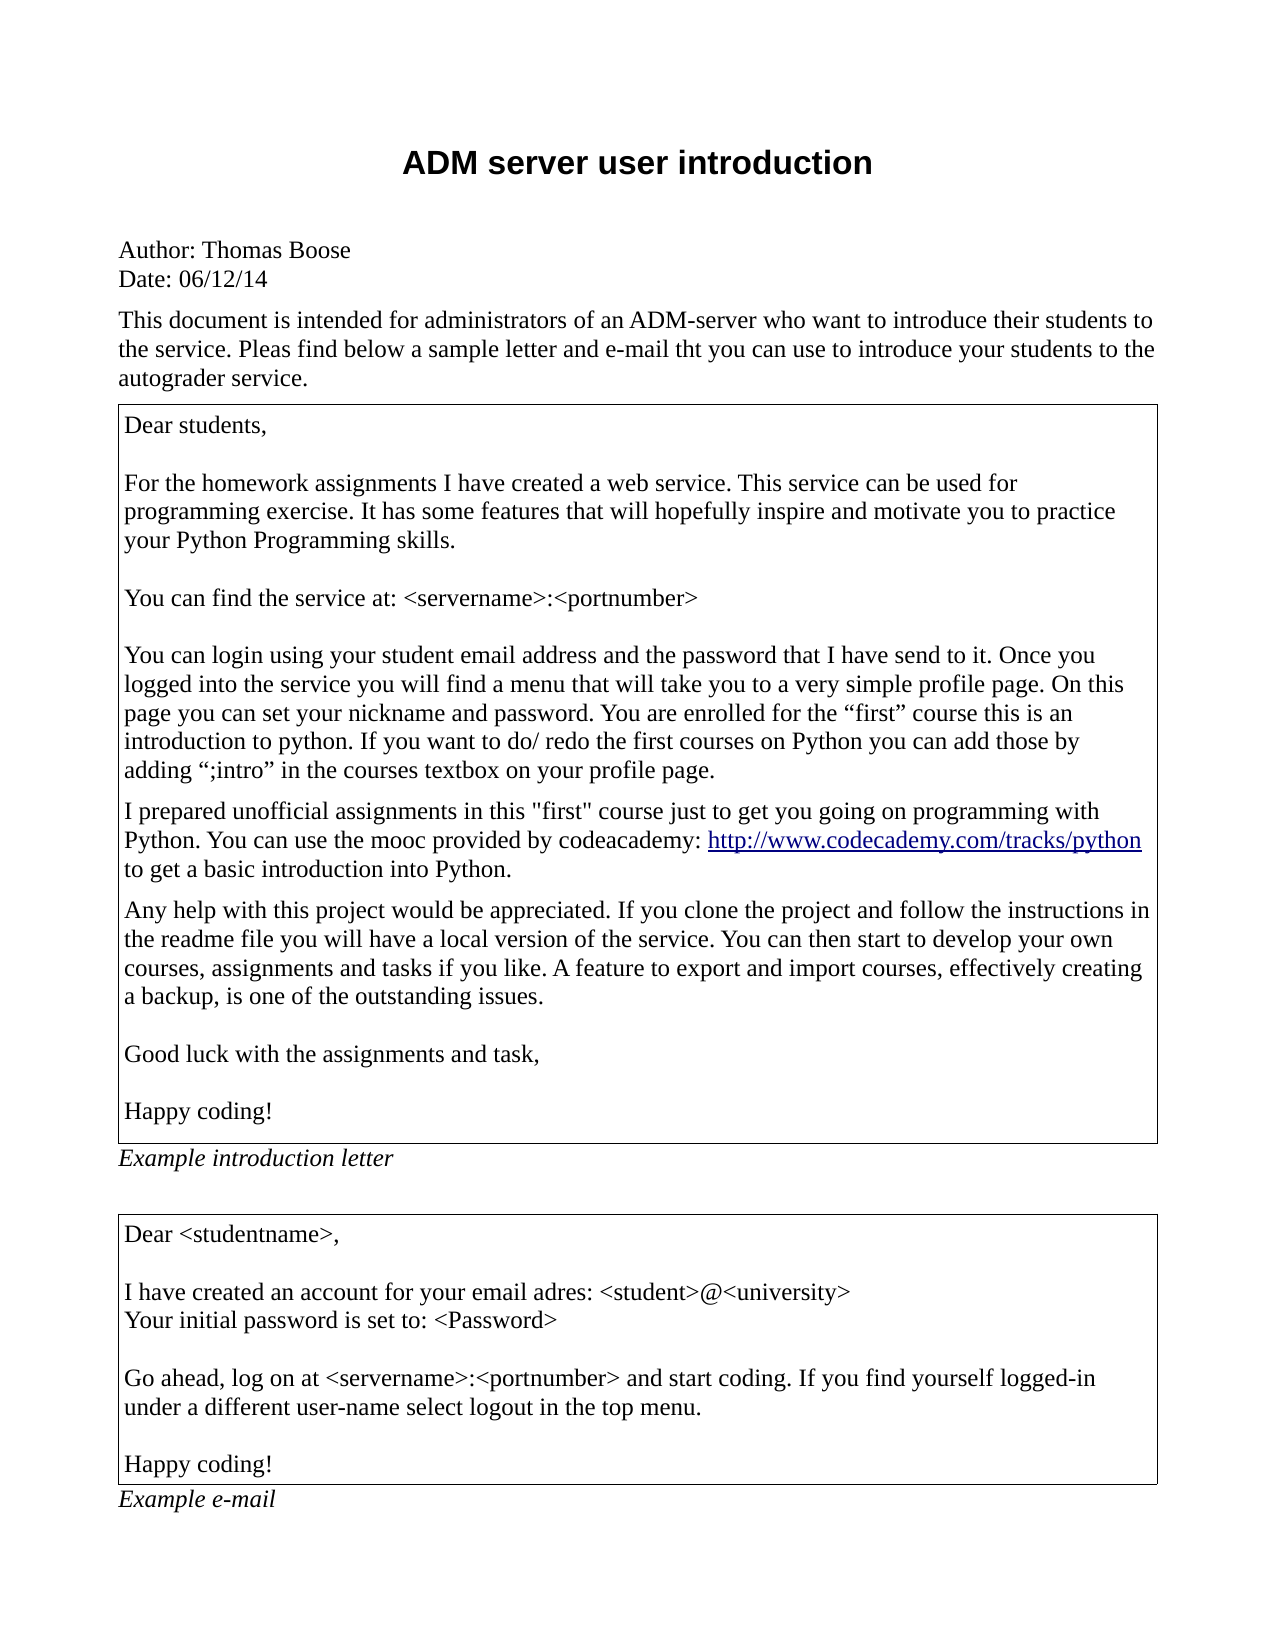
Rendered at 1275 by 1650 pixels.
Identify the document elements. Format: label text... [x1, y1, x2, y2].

text Example e-mail [118, 1485, 1157, 1513]
table_header Dear students, For the homework assignments I have created a web service. This service can be used for programming exercise. It has some features that will hopefully inspire and motivate you to practice your Python Programming skills. You can find the service at: <servername>:<portnumber> You can login using your student email address and the password that I have send to it. Once you logged into the service you will find a menu that will take you to a very simple profile page. On this page you can set your nickname and password. You are enrolled for the “first” course this is an introduction to python. If you want to do/ redo the first courses on Python you can add those by adding “;intro” in the courses textbox on your profile page. I prepared unofficial assignments in this "first" course just to get you going on programming with Python. You can use the mooc provided by codeacademy: http://www.codecademy.com/tracks/python to get a basic introduction into Python. Any help with this project would be appreciated. If you clone the project and follow the instructions in the readme file you will have a local version of the service. You can then start to develop your own courses, assignments and tasks if you like. A feature to export and import courses, effectively creating a backup, is one of the outstanding issues. Good luck with the assignments and task, Happy coding! [119, 405, 1157, 1143]
text This document is intended for administrators of an ADM-server who want to introduce their students to the service. Pleas find below a sample letter and e-mail tht you can use to introduce your students to the autograder service. [118, 306, 1157, 392]
subtitle ADM server user introduction [118, 143, 1157, 182]
text Example introduction letter [118, 1144, 1157, 1172]
text Author: Thomas Boose Date: 06/12/14 [118, 236, 1157, 293]
table_header Dear <studentname>, I have created an account for your email adres: <student>@<university> Your initial password is set to: <Password> Go ahead, log on at <servername>:<portnumber> and start coding. If you find yourself logged-in under a different user-name select logout in the top menu. Happy coding! [119, 1215, 1157, 1484]
